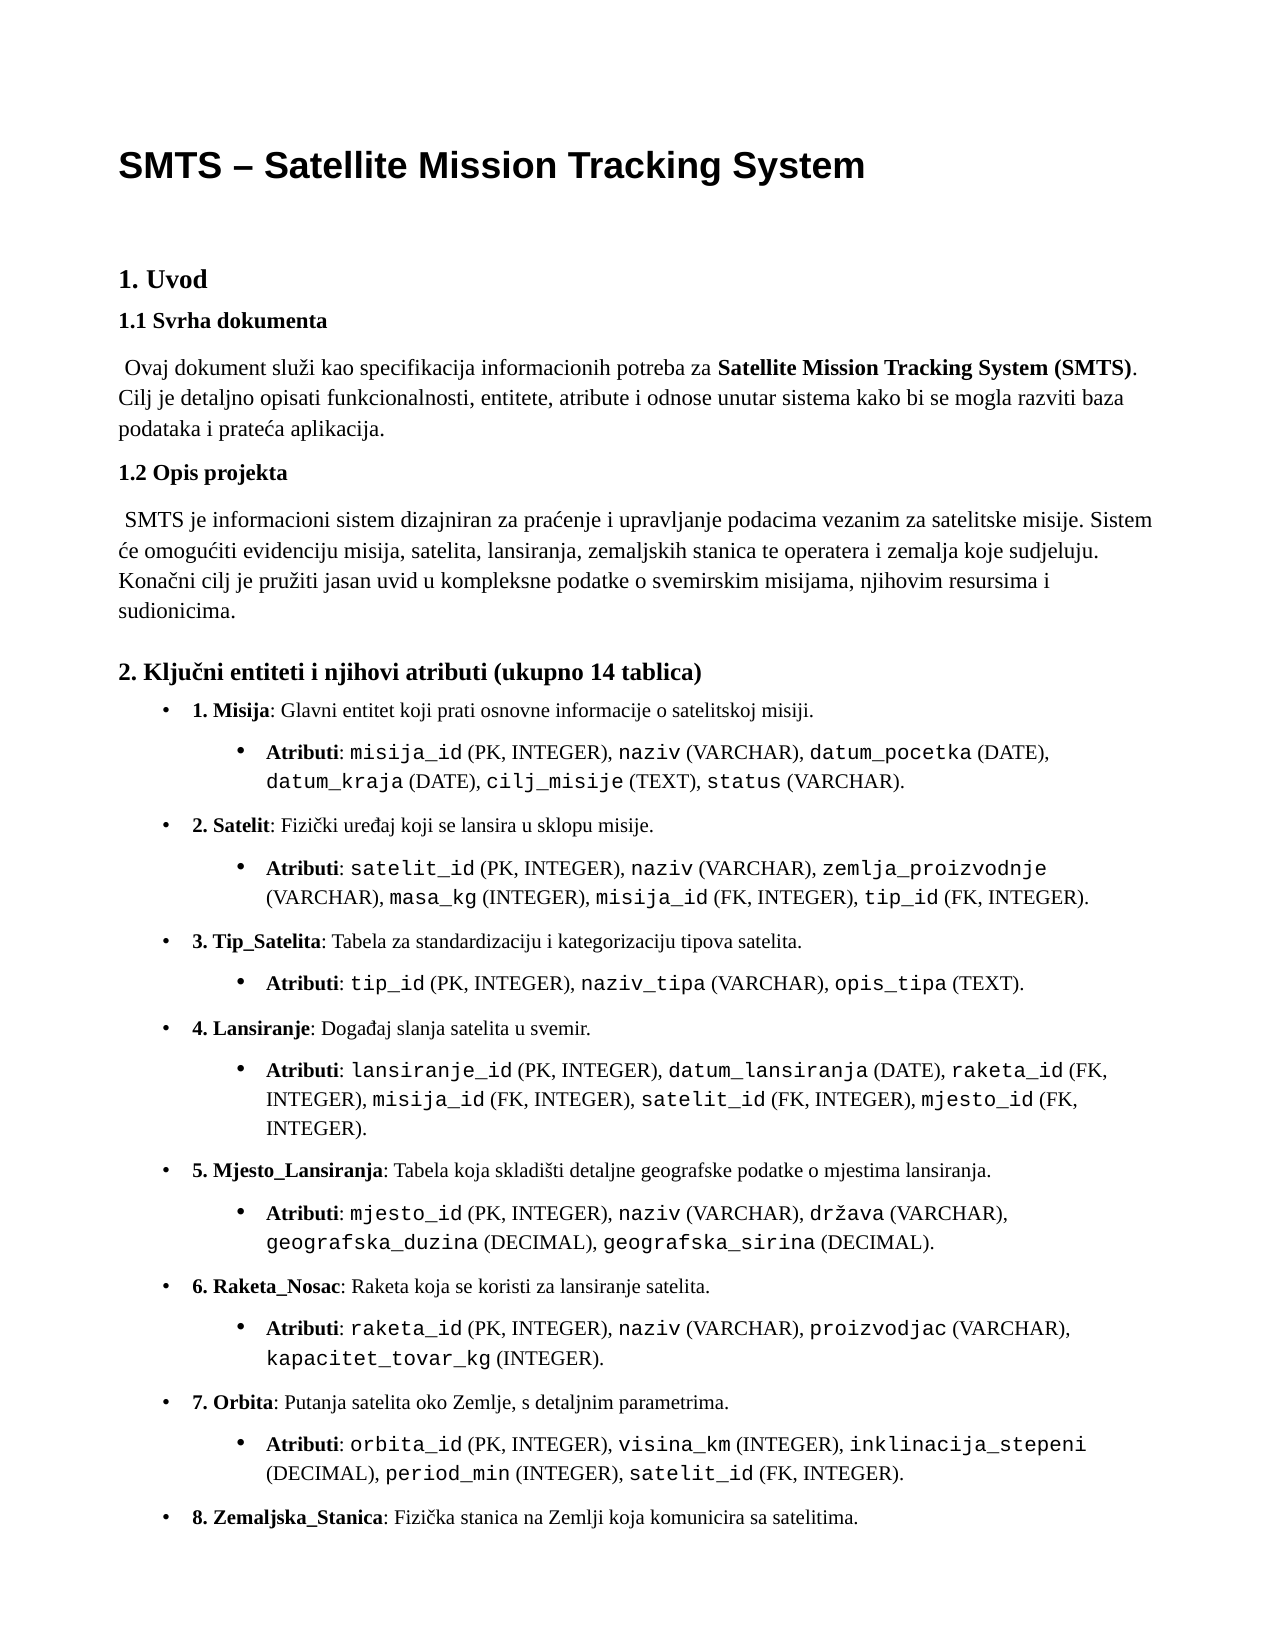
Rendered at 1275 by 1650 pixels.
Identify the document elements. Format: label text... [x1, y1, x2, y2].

text 1.1 Svrha dokumenta [118, 307, 1157, 333]
list 3. Tip_Satelita: Tabela za standardizaciju i kategorizaciju tipova satelita. [162, 929, 1157, 953]
list 7. Orbita: Putanja satelita oko Zemlje, s detaljnim parametrima. [162, 1389, 1157, 1414]
subtitle 1. Uvod [118, 261, 1157, 294]
list 8. Zemaljska_Stanica: Fizička stanica na Zemlji koja komunicira sa satelitima. [162, 1505, 1157, 1529]
subtitle 2. Ključni entiteti i njihovi atributi (ukupno 14 tablica) [118, 657, 1157, 685]
list Atributi: misija_id (PK, INTEGER), naziv (VARCHAR), datum_pocetka (DATE), datum_kraja (DATE), cilj_misije (TEXT), status (VARCHAR). [236, 740, 1157, 795]
list Atributi: satelit_id (PK, INTEGER), naziv (VARCHAR), zemlja_proizvodnje (VARCHAR), masa_kg (INTEGER), misija_id (FK, INTEGER), tip_id (FK, INTEGER). [236, 856, 1157, 911]
list Atributi: tip_id (PK, INTEGER), naziv_tipa (VARCHAR), opis_tipa (TEXT). [236, 971, 1157, 997]
list Atributi: mjesto_id (PK, INTEGER), naziv (VARCHAR), država (VARCHAR), geografska_duzina (DECIMAL), geografska_sirina (DECIMAL). [236, 1201, 1157, 1256]
list Atributi: raketa_id (PK, INTEGER), naziv (VARCHAR), proizvodjac (VARCHAR), kapacitet_tovar_kg (INTEGER). [236, 1316, 1157, 1371]
list Atributi: lansiranje_id (PK, INTEGER), datum_lansiranja (DATE), raketa_id (FK, INTEGER), misija_id (FK, INTEGER), satelit_id (FK, INTEGER), mjesto_id (FK, INTEGER). [236, 1058, 1157, 1140]
list 5. Mjesto_Lansiranja: Tabela koja skladišti detaljne geografske podatke o mjestima lansiranja. [162, 1158, 1157, 1182]
list 4. Lansiranje: Događaj slanja satelita u svemir. [162, 1015, 1157, 1039]
text 1.2 Opis projekta [118, 459, 1157, 486]
subtitle SMTS – Satellite Mission Tracking System [118, 143, 1157, 186]
list 6. Raketa_Nosac: Raketa koja se koristi za lansiranje satelita. [162, 1274, 1157, 1298]
list Atributi: orbita_id (PK, INTEGER), visina_km (INTEGER), inklinacija_stepeni (DECIMAL), period_min (INTEGER), satelit_id (FK, INTEGER). [236, 1432, 1157, 1487]
text Ovaj dokument služi kao specifikacija informacionih potreba za Satellite Mission Tracking System (SMTS). Cilj je detaljno opisati funkcionalnosti, entitete, atribute i odnose unutar sistema kako bi se mogla razviti baza podataka i prateća aplikacija. [118, 352, 1157, 441]
text SMTS je informacioni sistem dizajniran za praćenje i upravljanje podacima vezanim za satelitske misije. Sistem će omogućiti evidenciju misija, satelita, lansiranja, zemaljskih stanica te operatera i zemalja koje sudjeluju. Konačni cilj je pružiti jasan uvid u kompleksne podatke o svemirskim misijama, njihovim resursima i sudionicima. [118, 504, 1157, 623]
list 2. Satelit: Fizički uređaj koji se lansira u sklopu misije. [162, 813, 1157, 837]
list 1. Misija: Glavni entitet koji prati osnovne informacije o satelitskoj misiji. [162, 698, 1157, 722]
